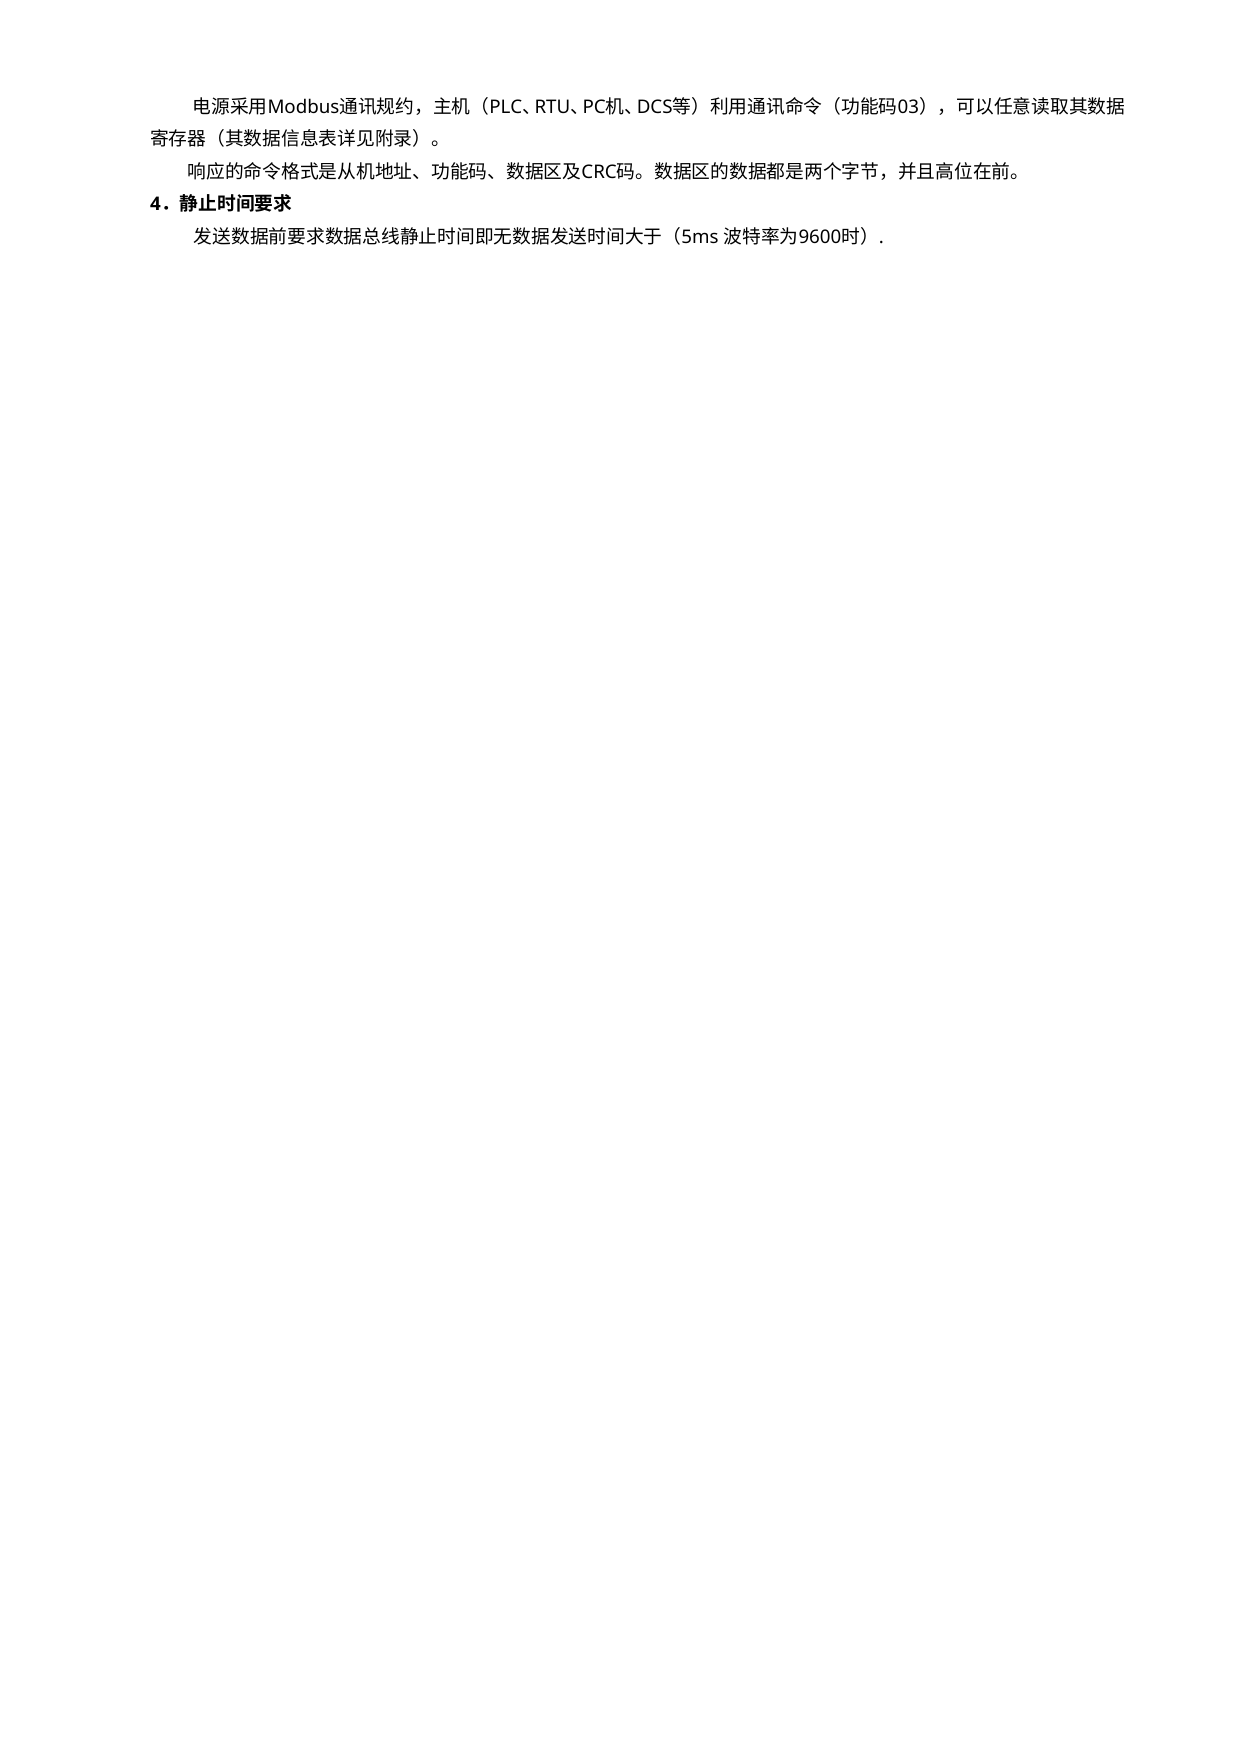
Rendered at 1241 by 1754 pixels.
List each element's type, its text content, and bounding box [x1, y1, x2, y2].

text 电源采用Modbus通讯规约，主机（PLC、RTU、PC机、DCS等）利用通讯命令（功能码03），可以任意读取其数据寄存器（其数据信息表详见附录）。 [150, 89, 1125, 154]
text 4．静止时间要求 [150, 186, 1125, 219]
text 响应的命令格式是从机地址、功能码、数据区及CRC码。数据区的数据都是两个字节，并且高位在前。 [150, 154, 1125, 186]
text 发送数据前要求数据总线静止时间即无数据发送时间大于（5ms 波特率为9600时）. [150, 219, 1125, 251]
